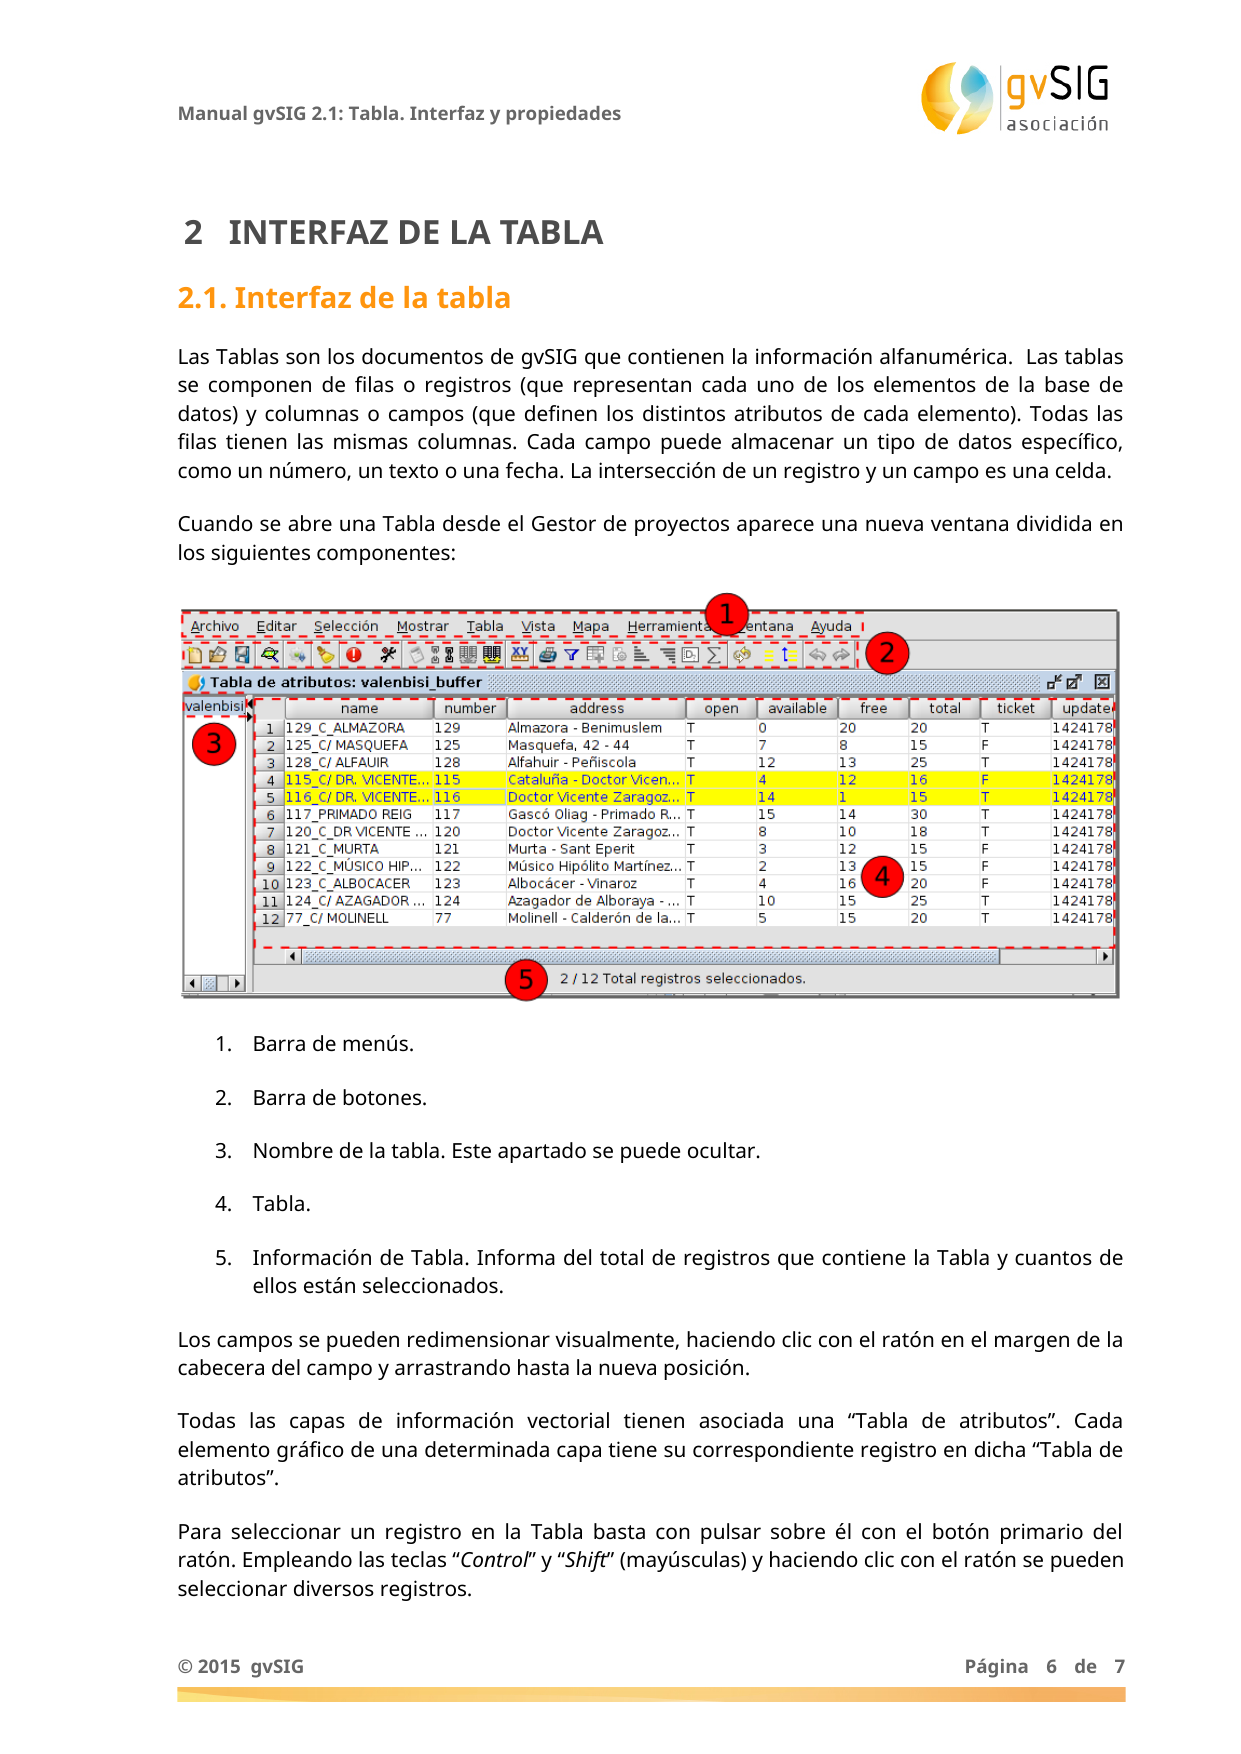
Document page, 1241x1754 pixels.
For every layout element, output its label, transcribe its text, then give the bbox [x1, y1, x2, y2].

text Los campos se pueden redimensionar visualmente, haciendo clic con el ratón en el margen de la cabecera del campo y arrastrando hasta la nueva posición. [177, 1325, 1125, 1382]
text Para seleccionar un registro en la Tabla basta con pulsar sobre él con el botón primario del ratón. Empleando las teclas “Control” y “Shift” (mayúsculas) y haciendo clic con el ratón se pueden seleccionar diversos registros. [177, 1517, 1125, 1602]
list Barra de menús. [215, 1029, 1125, 1058]
picture [177, 1687, 1126, 1702]
text Cuando se abre una Tabla desde el Gestor de proyectos aparece una nueva ventana dividida en los siguientes componentes: [177, 509, 1125, 566]
list Nombre de la tabla. Este apartado se puede ocultar. [215, 1136, 1125, 1164]
list Información de Tabla. Informa del total de registros que contiene la Tabla y cuantos de ellos están seleccionados. [215, 1243, 1125, 1300]
text Las Tablas son los documentos de gvSIG que contienen la información alfanumérica. Las tablas se componen de filas o registros (que representan cada uno de los elementos de la base de datos) y columnas o campos (que definen los distintos atributos de cada elemento). Todas las filas tienen las mismas columnas. Cada campo puede almacenar un tipo de datos específico, como un número, un texto o una fecha. La intersección de un registro y un campo es una celda. [177, 342, 1125, 484]
text Todas las capas de información vectorial tienen asociada una “Tabla de atributos”. Cada elemento gráfico de una determinada capa tiene su correspondiente registro en dicha “Tabla de atributos”. [177, 1407, 1125, 1492]
list Tabla. [215, 1189, 1125, 1218]
subtitle Interfaz de la tabla [183, 208, 1125, 254]
picture [177, 591, 1125, 1005]
list Barra de botones. [215, 1083, 1125, 1111]
picture [902, 47, 1122, 148]
subtitle 2.1. Interfaz de la tabla [177, 277, 1125, 317]
